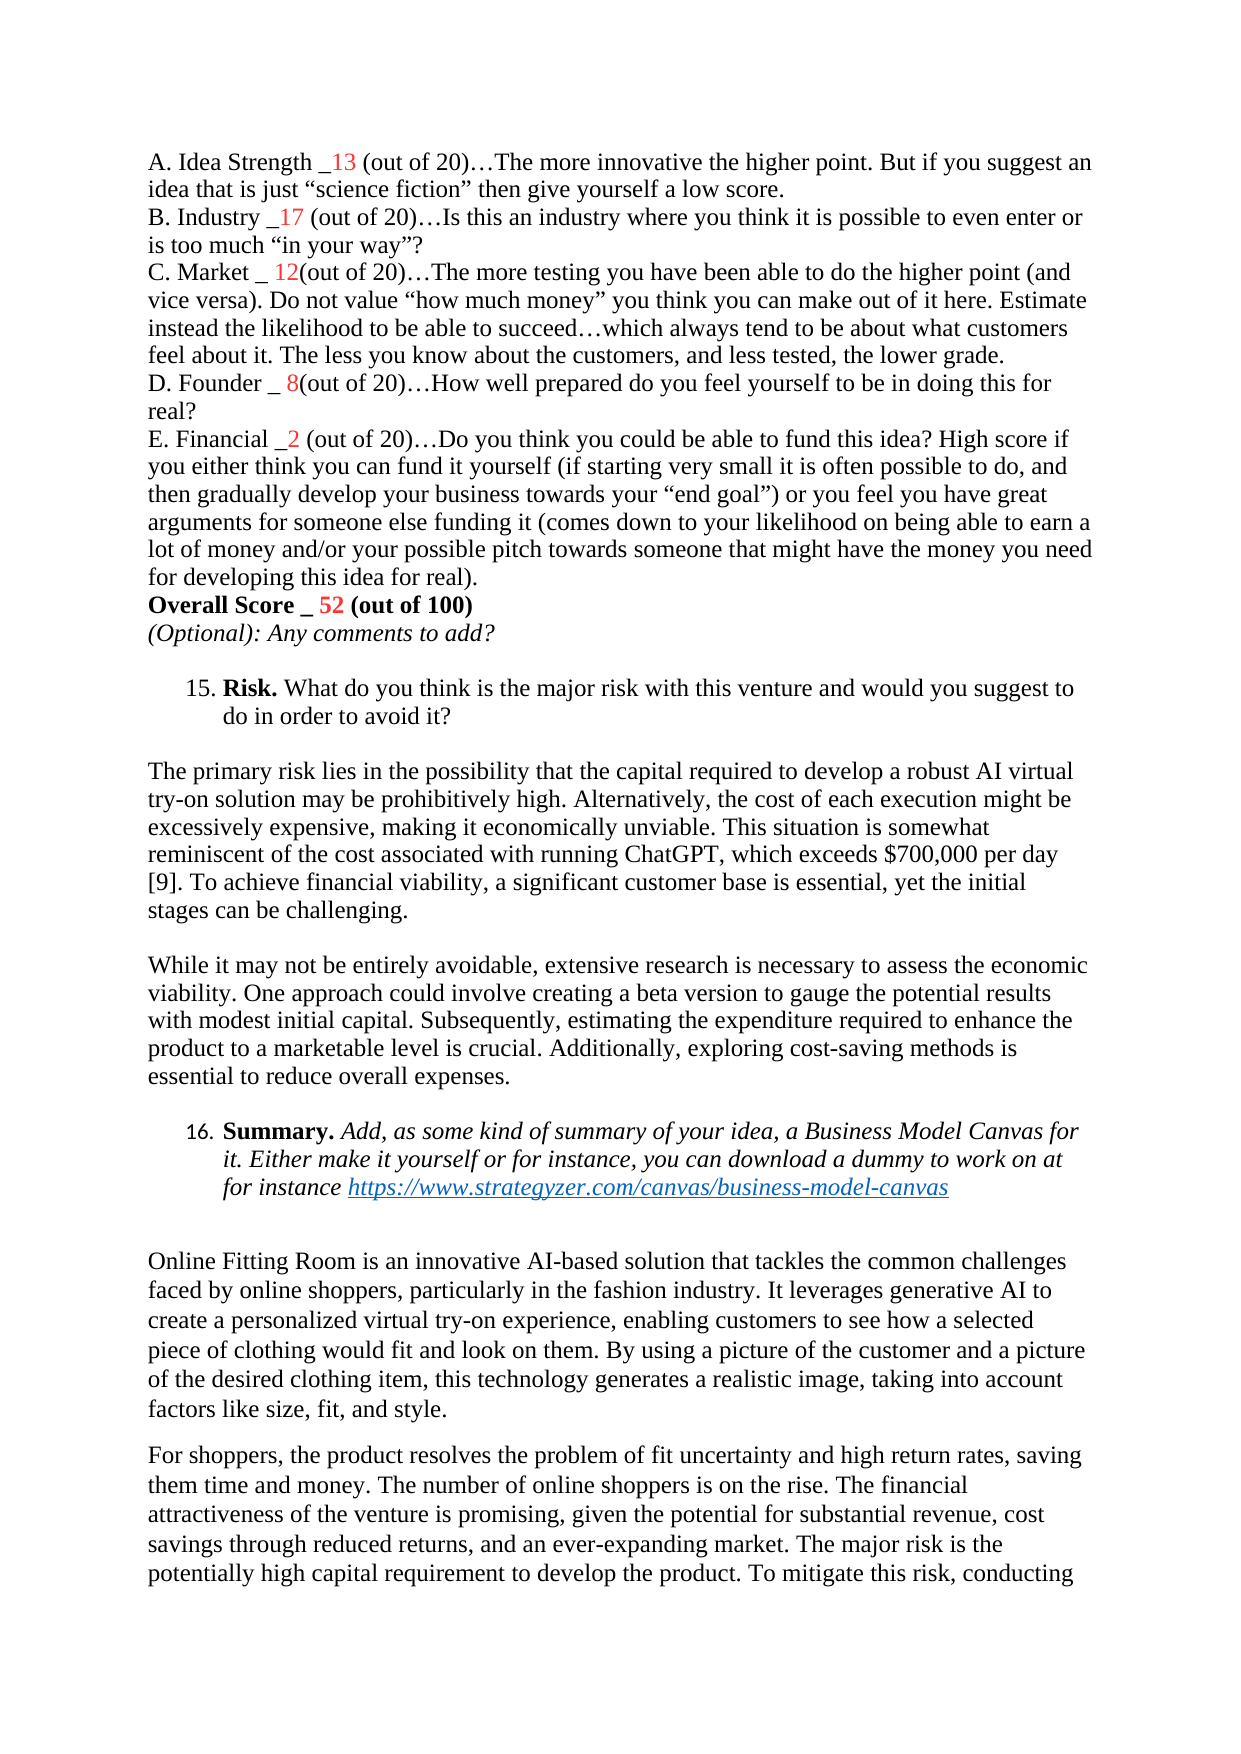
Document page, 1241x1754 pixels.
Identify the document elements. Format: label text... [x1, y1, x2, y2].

text Overall Score _ 52 (out of 100) [148, 591, 1093, 619]
text For shoppers, the product resolves the problem of fit uncertainty and high return rates, saving them time and money. The number of online shoppers is on the rise. The financial attractiveness of the venture is promising, given the potential for substantial revenue, cost savings through reduced returns, and an ever-expanding market. The major risk is the potentially high capital requirement to develop the product. To mitigate this risk, conducting [148, 1441, 1093, 1587]
text A. Idea Strength _13 (out of 20)…The more innovative the higher point. But if you suggest an idea that is just “science fiction” then give yourself a low score. [148, 148, 1093, 203]
text While it may not be entirely avoidable, extensive research is necessary to assess the economic viability. One approach could involve creating a beta version to gauge the potential results with modest initial capital. Subsequently, estimating the expenditure required to enhance the product to a marketable level is crucial. Additionally, exploring cost-saving methods is essential to reduce overall expenses. [148, 951, 1093, 1090]
text The primary risk lies in the possibility that the capital required to develop a robust AI virtual try-on solution may be prohibitively high. Alternatively, the cost of each execution might be excessively expensive, making it economically unviable. This situation is somewhat reminiscent of the cost associated with running ChatGPT, which exceeds $700,000 per day [9]. To achieve financial viability, a significant customer base is essential, yet the initial stages can be challenging. [148, 757, 1093, 923]
text (Optional): Any comments to add? [148, 619, 1093, 646]
text Online Fitting Room is an innovative AI-based solution that tackles the common challenges faced by online shoppers, particularly in the fashion industry. It leverages generative AI to create a personalized virtual try-on experience, enabling customers to see how a selected piece of clothing would fit and look on them. By using a picture of the customer and a picture of the desired clothing item, this technology generates a realistic image, taking into account factors like size, fit, and style. [148, 1247, 1093, 1423]
list Risk. What do you think is the major risk with this venture and would you suggest to do in order to avoid it? [185, 674, 1093, 729]
list Summary. Add, as some kind of summary of your idea, a Business Model Canvas for it. Either make it yourself or for instance, you can download a dummy to work on at for instance https://www.strategyzer.com/canvas/business-model-canvas [185, 1117, 1093, 1201]
text B. Industry _17 (out of 20)…Is this an industry where you think it is possible to even enter or is too much “in your way”? [148, 203, 1093, 258]
text E. Financial _2 (out of 20)…Do you think you could be able to fund this idea? High score if you either think you can fund it yourself (if starting very small it is often possible to do, and then gradually develop your business towards your “end goal”) or you feel you have great arguments for someone else funding it (comes down to your likelihood on being able to earn a lot of money and/or your possible pitch towards someone that might have the money you need for developing this idea for real). [148, 425, 1093, 591]
text D. Founder _ 8(out of 20)…How well prepared do you feel yourself to be in doing this for real? [148, 369, 1093, 425]
text C. Market _ 12(out of 20)…The more testing you have been able to do the higher point (and vice versa). Do not value “how much money” you think you can make out of it here. Estimate instead the likelihood to be able to succeed…which always tend to be about what customers feel about it. The less you know about the customers, and less tested, the lower grade. [148, 258, 1093, 369]
